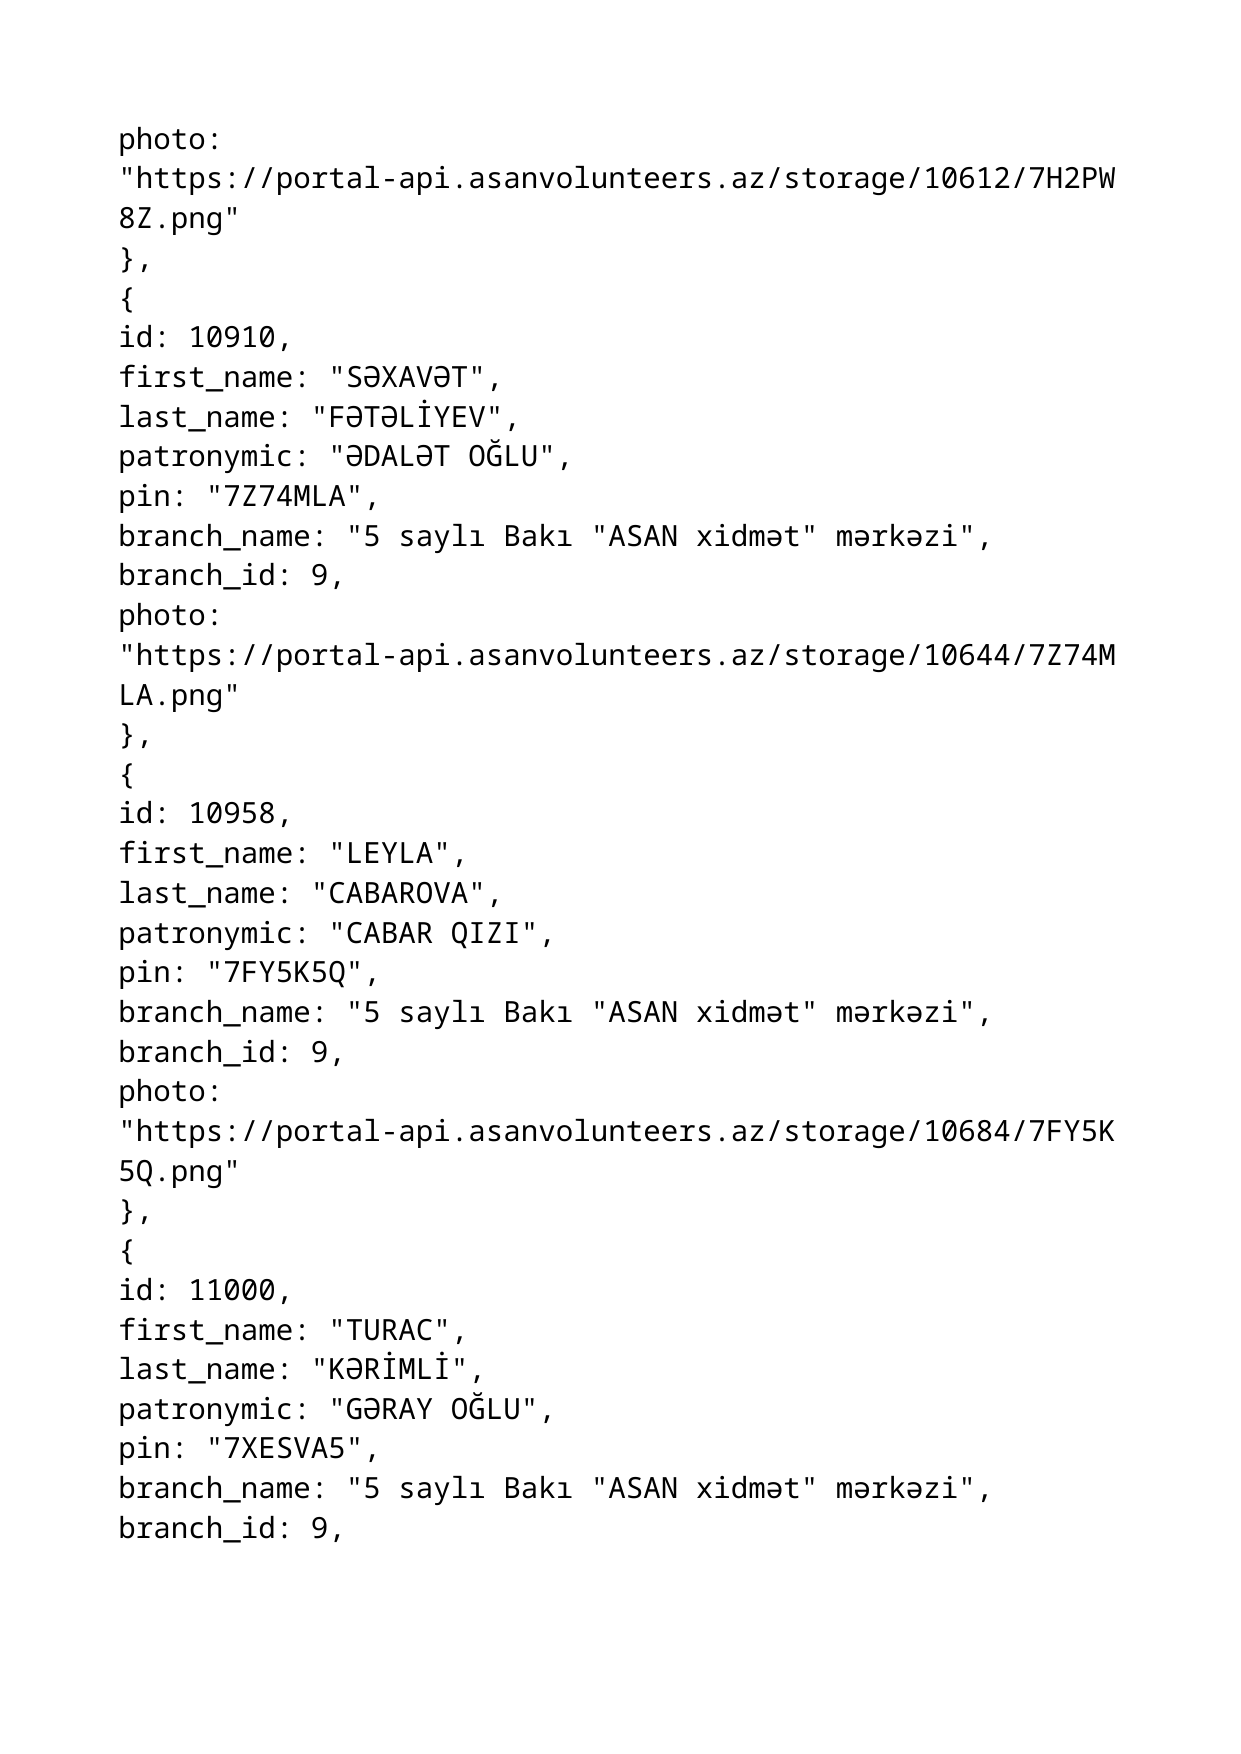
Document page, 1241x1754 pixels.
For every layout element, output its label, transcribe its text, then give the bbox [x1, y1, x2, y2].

text }, [118, 713, 1122, 753]
text { [118, 277, 1122, 317]
text patronymic: "GƏRAY OĞLU", [118, 1388, 1122, 1428]
text branch_name: "5 saylı Bakı "ASAN xidmət" mərkəzi", [118, 1467, 1122, 1507]
text photo: "https://portal-api.asanvolunteers.az/storage/10644/7Z74MLA.png" [118, 594, 1122, 713]
text { [118, 753, 1122, 793]
text }, [118, 237, 1122, 277]
text branch_id: 9, [118, 1507, 1122, 1547]
text pin: "7Z74MLA", [118, 475, 1122, 515]
text last_name: "KƏRİMLİ", [118, 1348, 1122, 1388]
text id: 10958, [118, 793, 1122, 832]
text }, [118, 1190, 1122, 1229]
text photo: "https://portal-api.asanvolunteers.az/storage/10612/7H2PW8Z.png" [118, 118, 1122, 237]
text id: 11000, [118, 1269, 1122, 1309]
text branch_name: "5 saylı Bakı "ASAN xidmət" mərkəzi", [118, 515, 1122, 555]
text branch_id: 9, [118, 1031, 1122, 1071]
text first_name: "SƏXAVƏT", [118, 356, 1122, 396]
text patronymic: "CABAR QIZI", [118, 912, 1122, 952]
text patronymic: "ƏDALƏT OĞLU", [118, 436, 1122, 475]
text first_name: "TURAC", [118, 1309, 1122, 1348]
text last_name: "FƏTƏLİYEV", [118, 396, 1122, 436]
text pin: "7FY5K5Q", [118, 952, 1122, 991]
text id: 10910, [118, 317, 1122, 356]
text last_name: "CABAROVA", [118, 872, 1122, 912]
text photo: "https://portal-api.asanvolunteers.az/storage/10684/7FY5K5Q.png" [118, 1071, 1122, 1190]
text branch_id: 9, [118, 555, 1122, 594]
text pin: "7XESVA5", [118, 1428, 1122, 1467]
text branch_name: "5 saylı Bakı "ASAN xidmət" mərkəzi", [118, 991, 1122, 1031]
text first_name: "LEYLA", [118, 832, 1122, 872]
text { [118, 1229, 1122, 1269]
